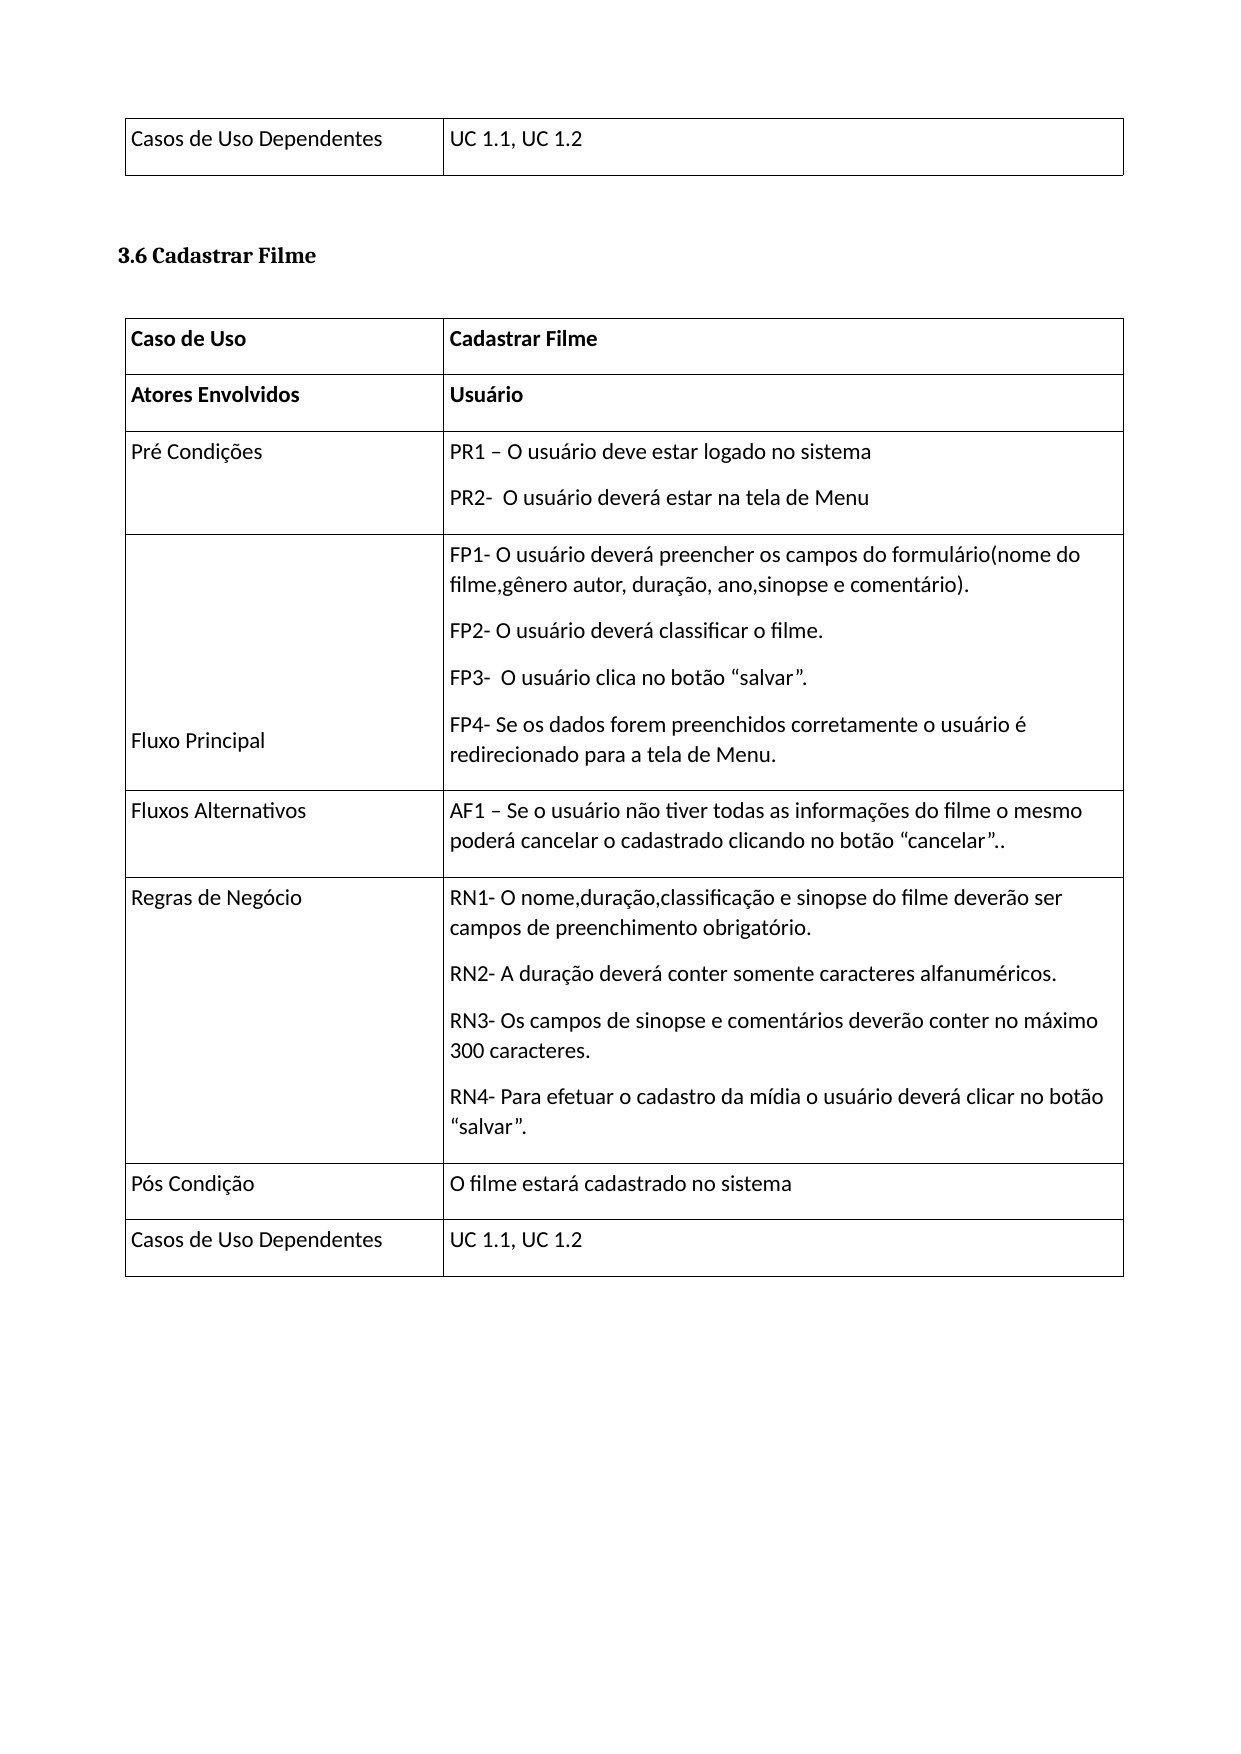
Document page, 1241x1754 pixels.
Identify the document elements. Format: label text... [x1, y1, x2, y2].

table_cell Pós Condição [126, 1164, 443, 1219]
table_header Caso de Uso [126, 319, 443, 374]
table_cell Fluxos Alternativos [126, 791, 443, 877]
table_cell Fluxo Principal [126, 535, 443, 790]
table_cell Casos de Uso Dependentes [126, 119, 443, 175]
table_cell FP1- O usuário deverá preencher os campos do formulário(nome do filme,gênero autor, duração, ano,sinopse e comentário). FP2- O usuário deverá classificar o filme. FP3- O usuário clica no botão “salvar”. FP4- Se os dados forem preenchidos corretamente o usuário é redirecionado para a tela de Menu. [444, 535, 1123, 790]
table_cell Regras de Negócio [126, 878, 443, 1163]
table_cell UC 1.1, UC 1.2 [444, 119, 1123, 175]
table_cell Usuário [444, 375, 1123, 431]
table_header Cadastrar Filme [444, 319, 1123, 374]
table_cell Pré Condições [126, 432, 443, 534]
table_cell O filme estará cadastrado no sistema [444, 1164, 1123, 1219]
table_cell RN1- O nome,duração,classificação e sinopse do filme deverão ser campos de preenchimento obrigatório. RN2- A duração deverá conter somente caracteres alfanuméricos. RN3- Os campos de sinopse e comentários deverão conter no máximo 300 caracteres. RN4- Para efetuar o cadastro da mídia o usuário deverá clicar no botão “salvar”. [444, 878, 1123, 1163]
table_cell Atores Envolvidos [126, 375, 443, 431]
subtitle 3.6 Cadastrar Filme [118, 243, 1122, 269]
table_cell Casos de Uso Dependentes [126, 1220, 443, 1276]
table_cell PR1 – O usuário deve estar logado no sistema PR2- O usuário deverá estar na tela de Menu [444, 432, 1123, 534]
table_cell AF1 – Se o usuário não tiver todas as informações do filme o mesmo poderá cancelar o cadastrado clicando no botão “cancelar”.. [444, 791, 1123, 877]
table_cell UC 1.1, UC 1.2 [444, 1220, 1123, 1276]
